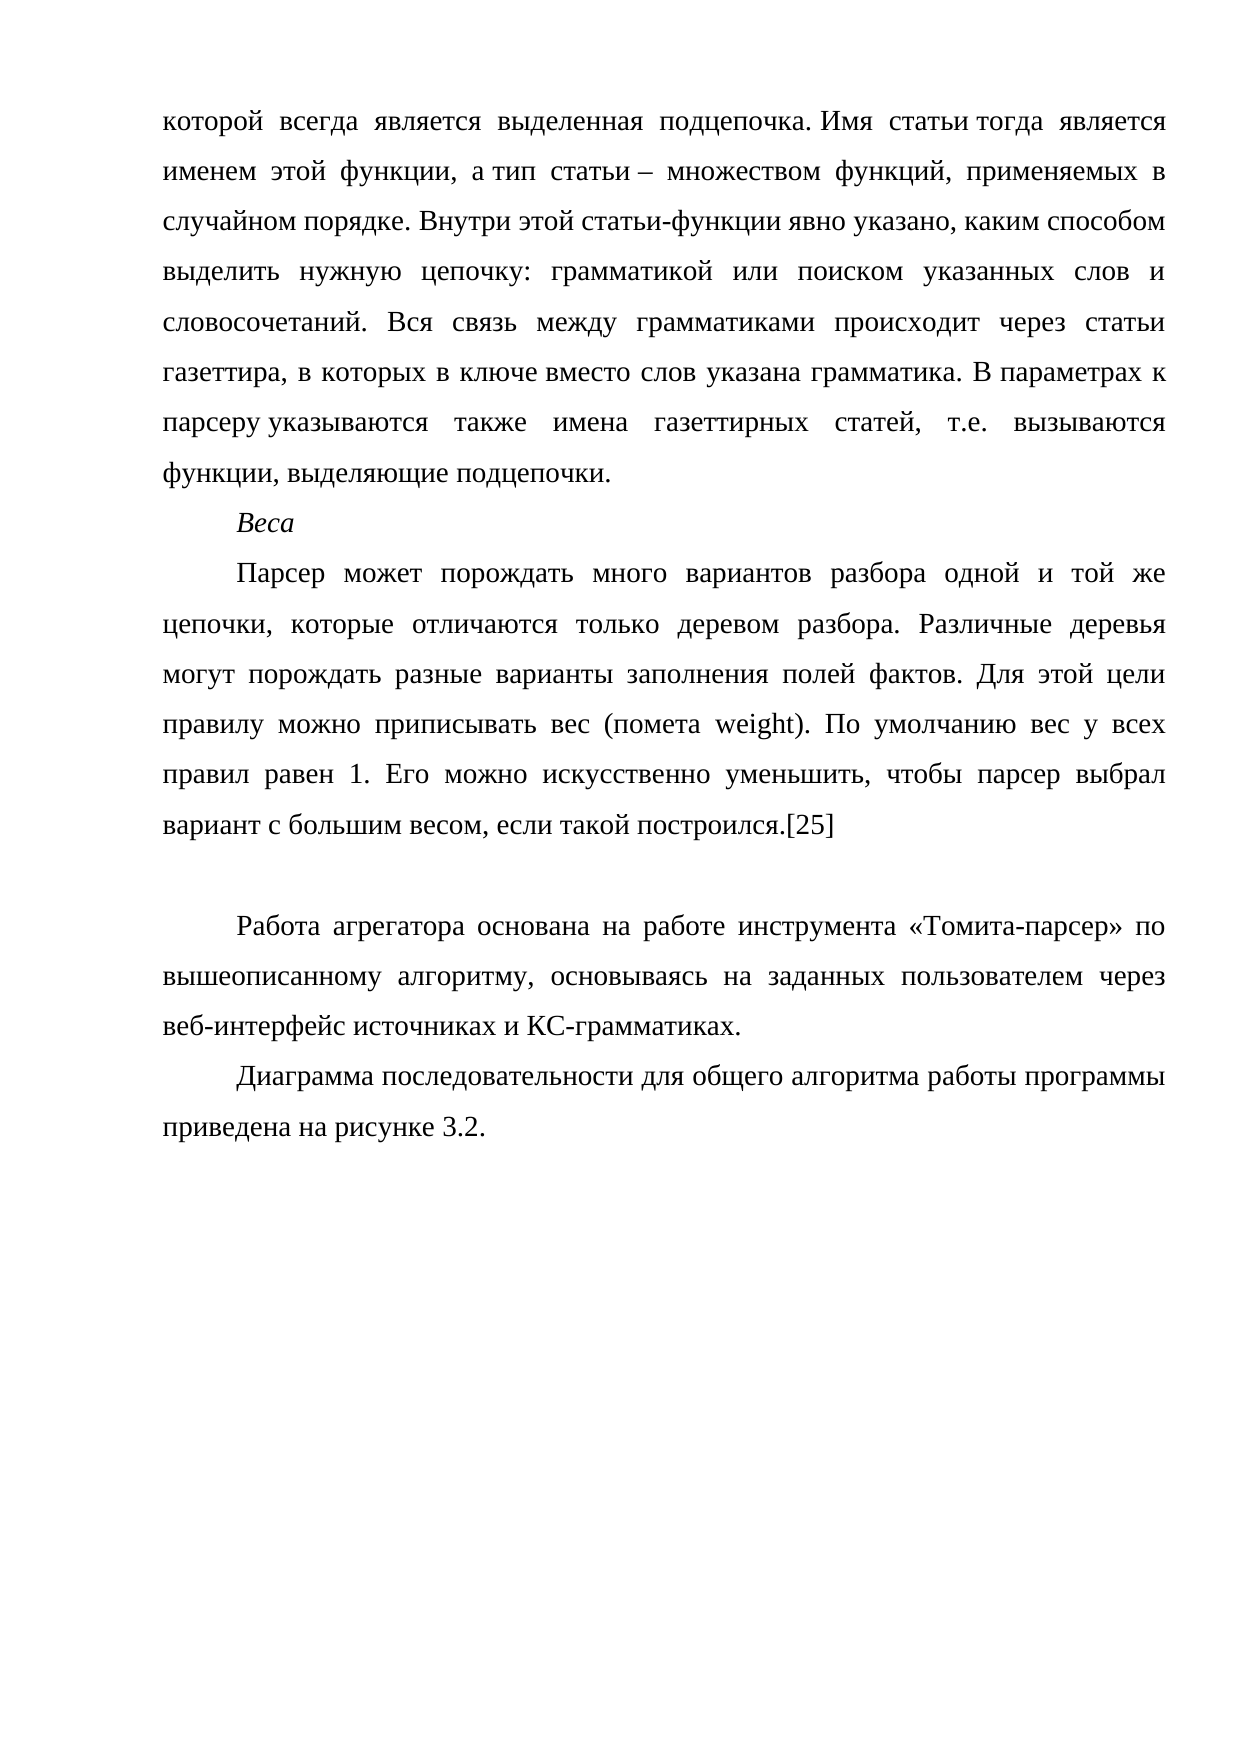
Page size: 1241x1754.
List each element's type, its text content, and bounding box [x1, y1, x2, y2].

text Работа агрегатора основана на работе инструмента «Томита-парсер» по вышеописанному алгоритму, основываясь на заданных пользователем через веб-интерфейс источниках и КС-грамматиках. [162, 908, 1166, 1042]
text которой всегда является выделенная подцепочка. Имя статьи тогда является именем этой функции, а тип статьи – множеством функций, применяемых в случайном порядке. Внутри этой статьи-функции явно указано, каким способом выделить нужную цепочку: грамматикой или поиском указанных слов и словосочетаний. Вся связь между грамматиками происходит через статьи газеттира, в которых в ключе вместо слов указана грамматика. В параметрах к парсеру указываются также имена газеттирных статей, т.е. вызываются функции, выделяющие подцепочки. [162, 103, 1166, 488]
subtitle Веса [162, 505, 1166, 539]
text Парсер может порождать много вариантов разбора одной и той же цепочки, которые отличаются только деревом разбора. Различные деревья могут порождать разные варианты заполнения полей фактов. Для этой цели правилу можно приписывать вес (помета weight). По умолчанию вес у всех правил равен 1. Его можно искусственно уменьшить, чтобы парсер выбрал вариант с большим весом, если такой построился.[25] [162, 555, 1166, 841]
text Диаграмма последовательности для общего алгоритма работы программы приведена на рисунке 3.2. [162, 1058, 1166, 1142]
